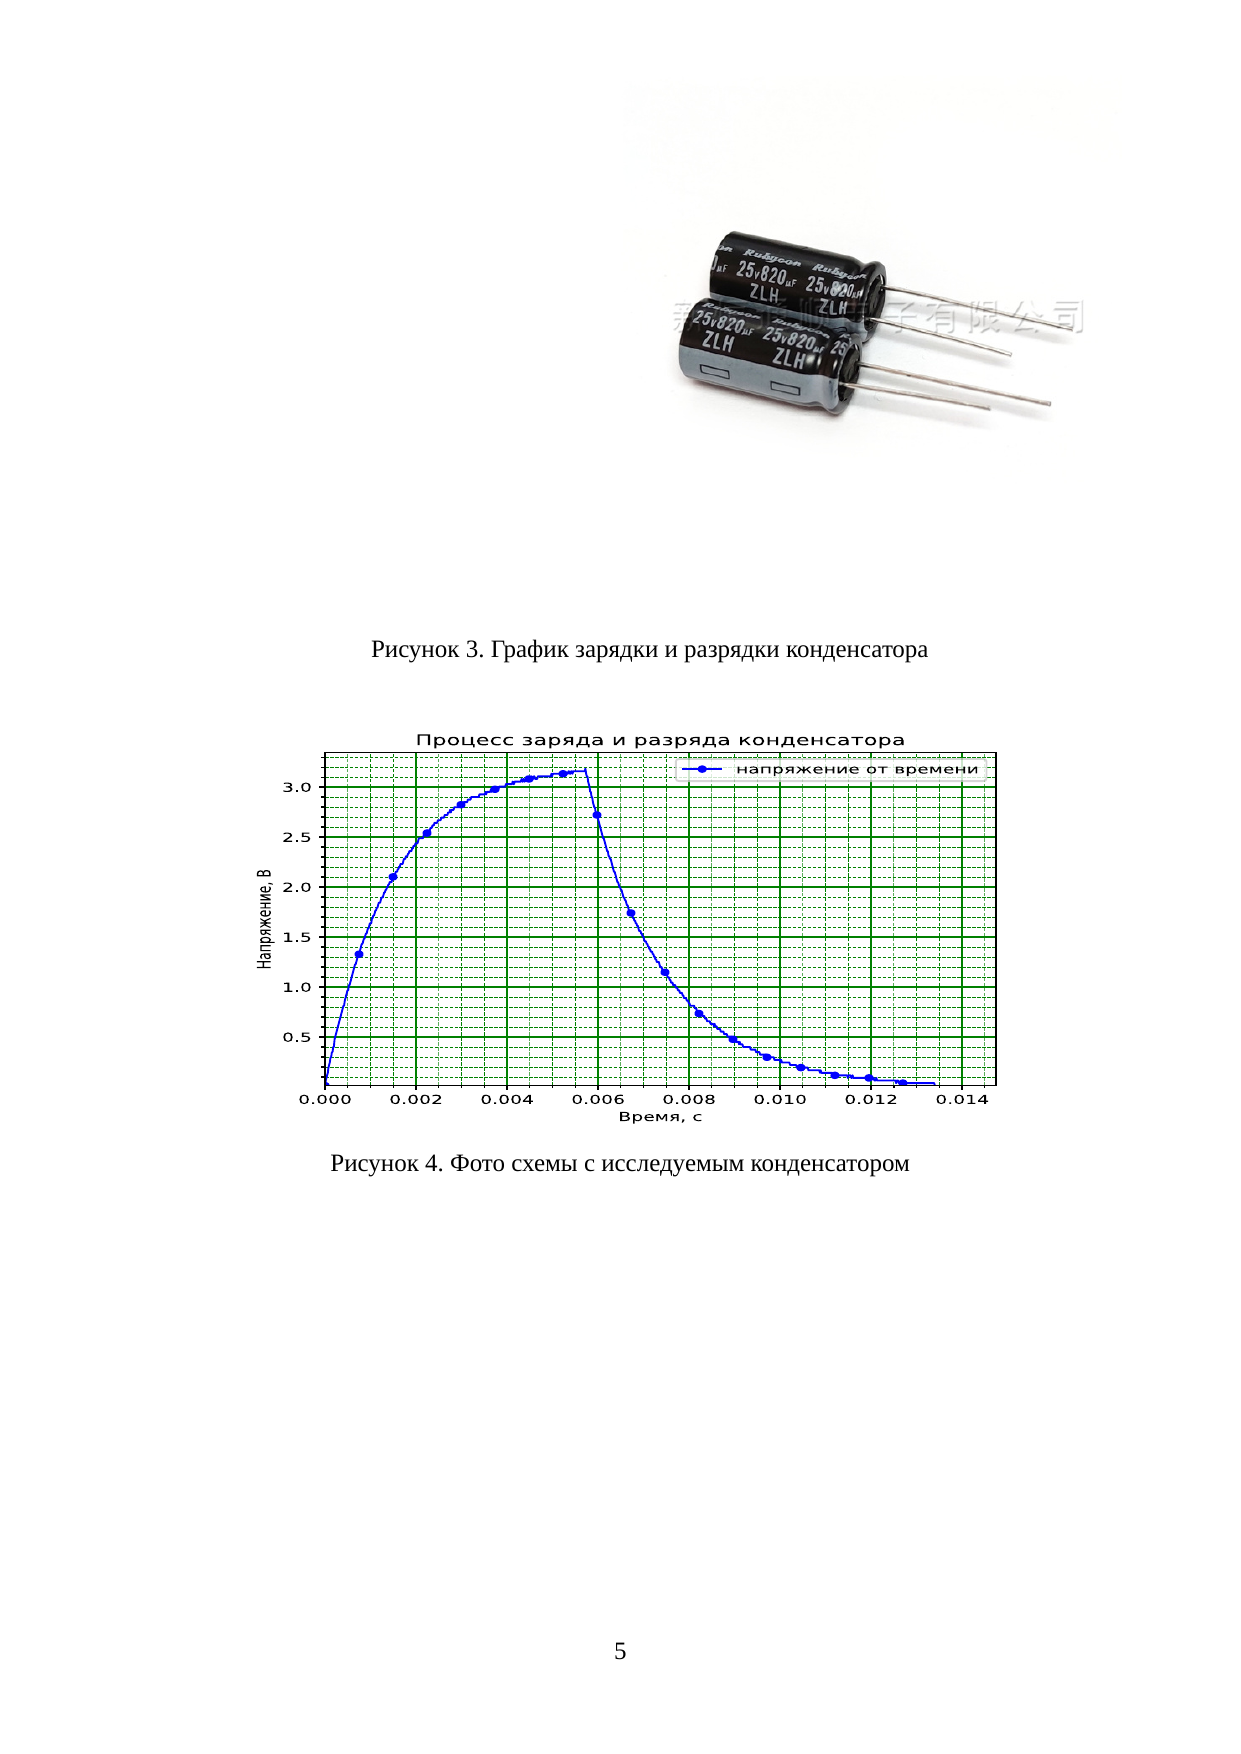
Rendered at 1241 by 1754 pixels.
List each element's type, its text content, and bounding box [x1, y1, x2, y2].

table_header [118, 75, 620, 591]
text Рисунок 4. Фото схемы с исследуемым конденсатором [118, 677, 1122, 1176]
text Рисунок 3. График зарядки и разрядки конденсатора [118, 634, 1122, 663]
table_header [620, 75, 1122, 591]
